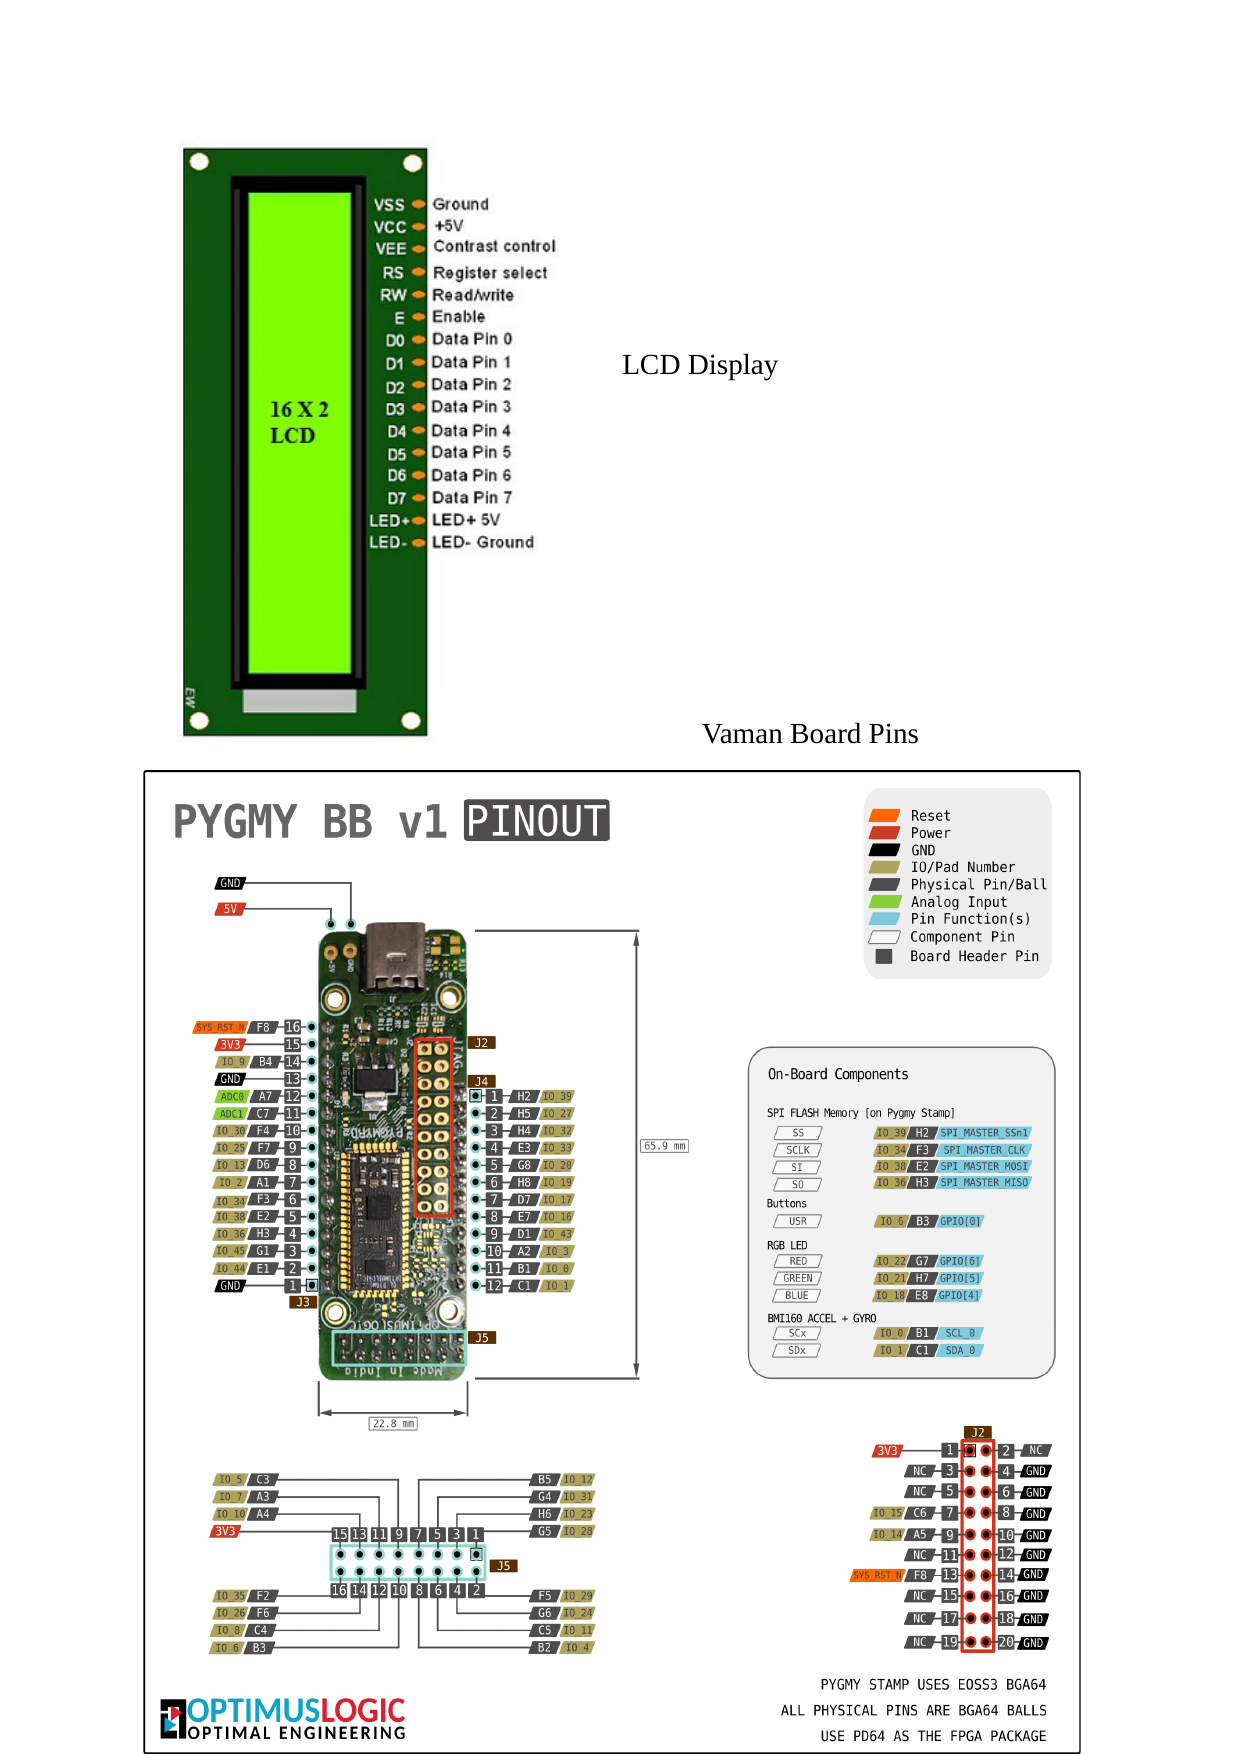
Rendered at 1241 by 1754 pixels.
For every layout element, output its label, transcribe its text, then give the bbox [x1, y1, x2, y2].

text Vaman Board Pins [579, 716, 1122, 750]
text [118, 716, 160, 750]
text [118, 347, 160, 381]
picture [143, 770, 1081, 1754]
text LCD Display [579, 347, 1122, 381]
picture [160, 94, 579, 762]
